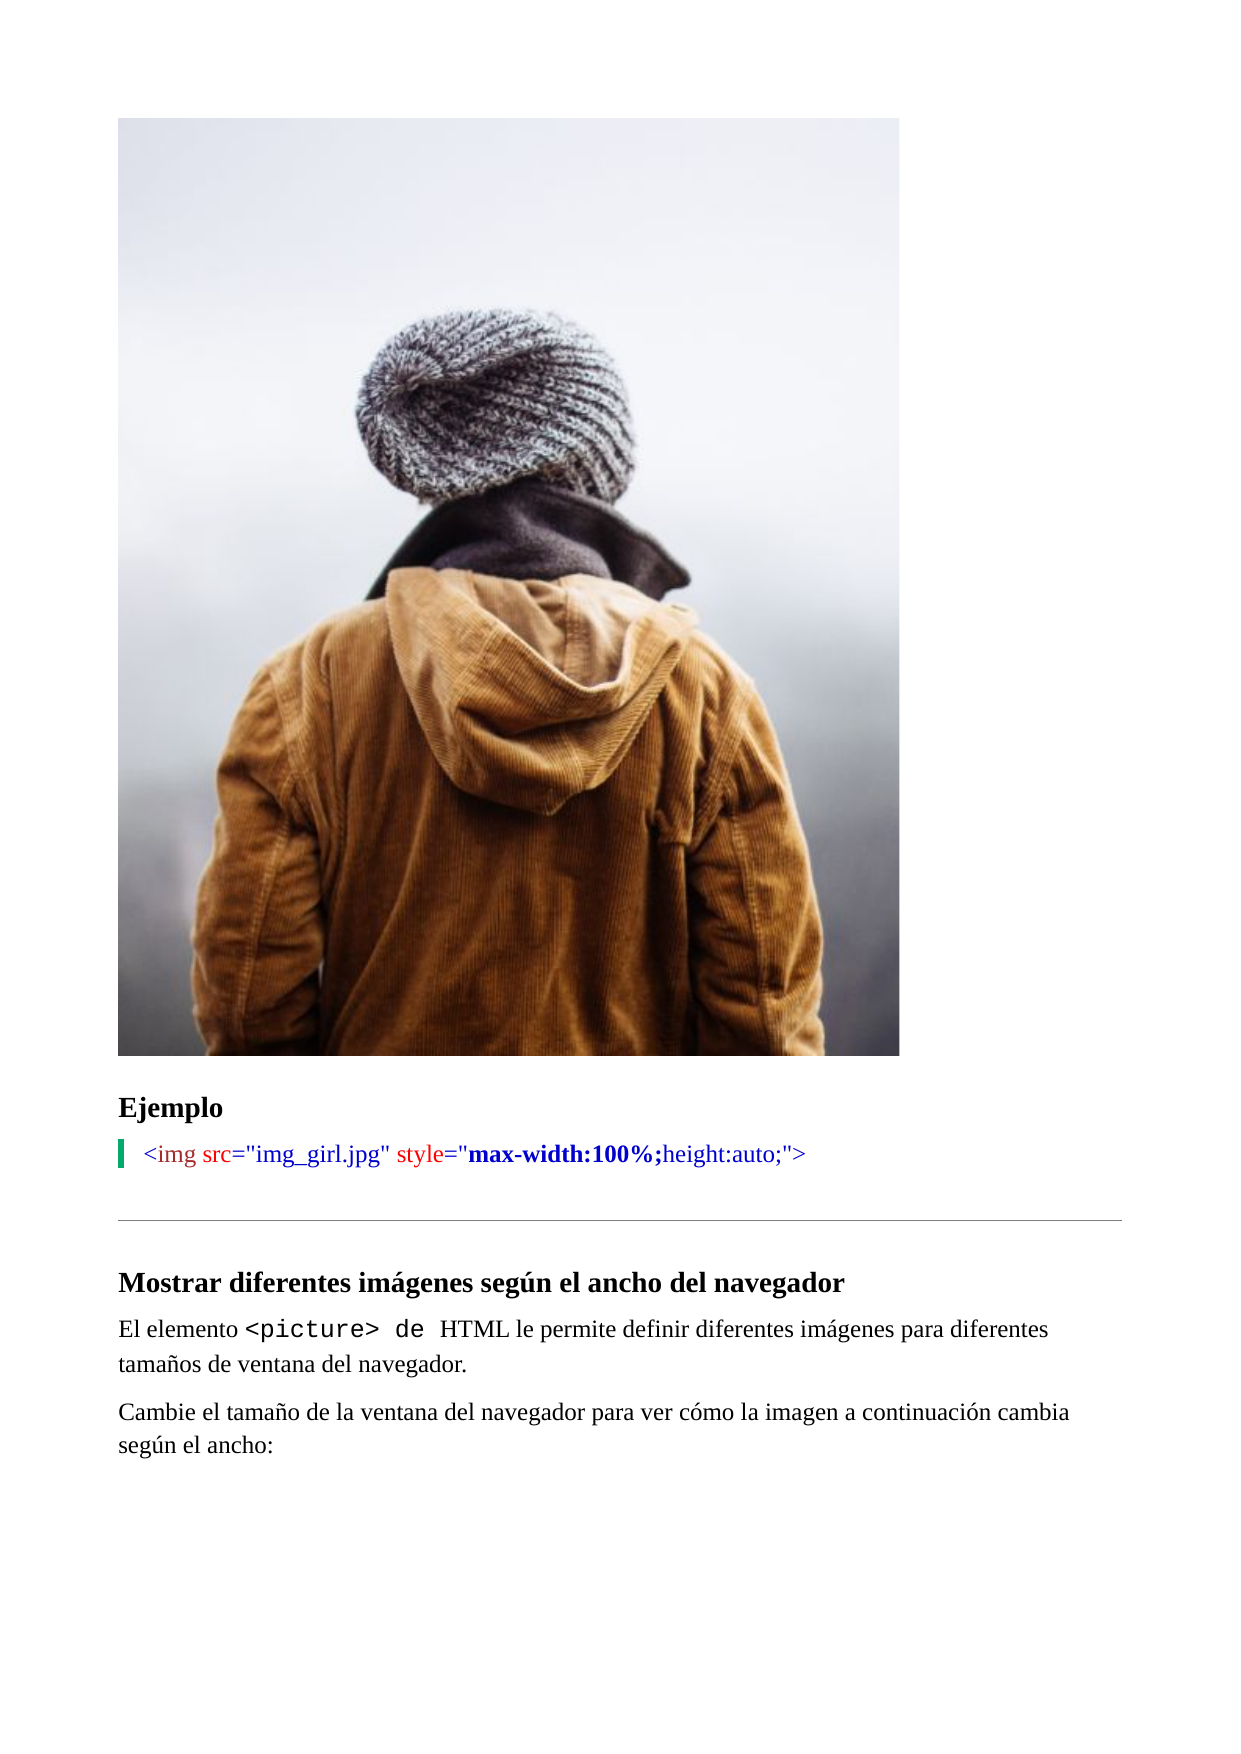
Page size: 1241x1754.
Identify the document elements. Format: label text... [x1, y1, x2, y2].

picture [118, 118, 900, 1056]
subtitle Mostrar diferentes imágenes según el ancho del navegador [118, 1265, 1122, 1299]
subtitle Ejemplo [118, 1090, 1122, 1124]
text Cambie el tamaño de la ventana del navegador para ver cómo la imagen a continuación cambia según el ancho: [118, 1397, 1122, 1459]
text El elemento <picture> de HTML le permite definir diferentes imágenes para diferentes tamaños de ventana del navegador. [118, 1314, 1122, 1378]
text <img src="img_girl.jpg" style="max-width:100%;height:auto;"> [124, 1139, 1122, 1168]
